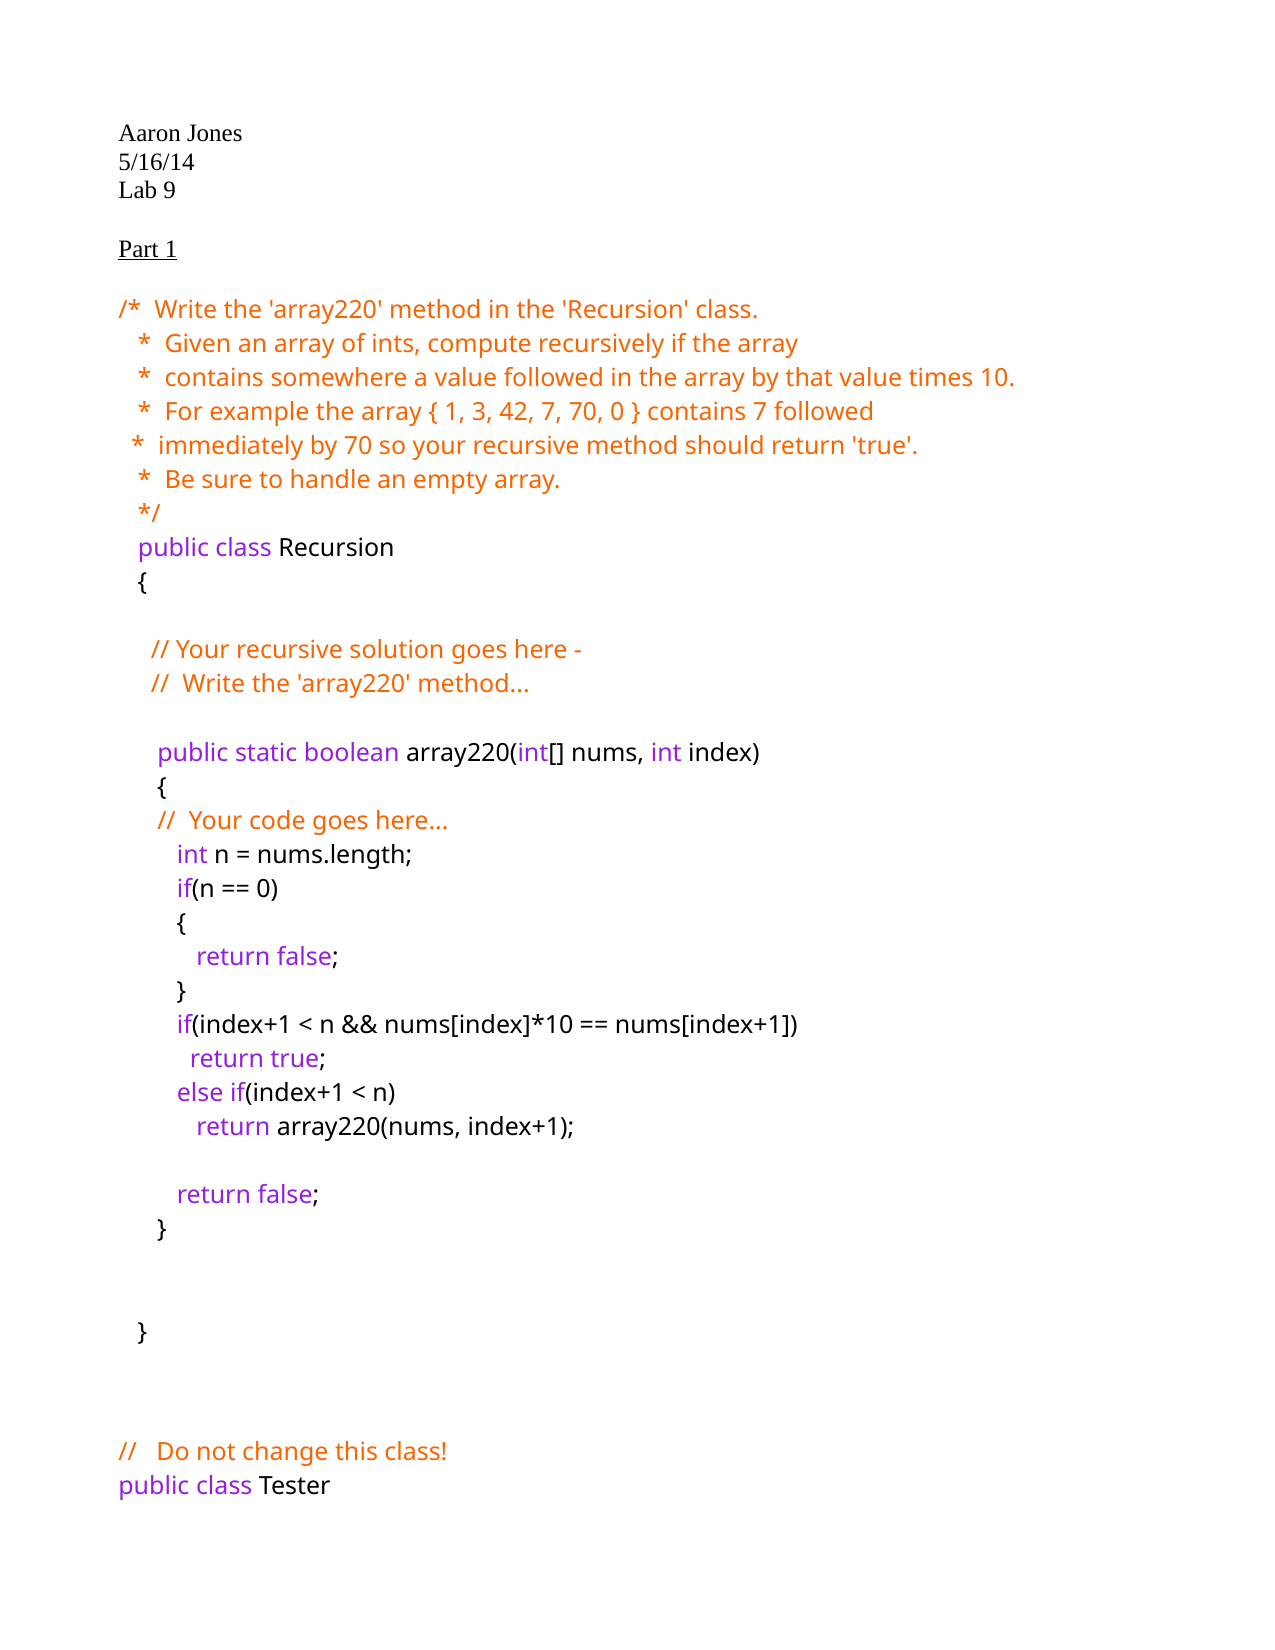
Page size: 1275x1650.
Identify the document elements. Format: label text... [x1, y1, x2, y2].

text Part 1 [118, 234, 1157, 263]
text // Do not change this class! public class Tester [118, 1433, 1157, 1502]
text /* Write the 'array220' method in the 'Recursion' class. * Given an array of ints, compute recursively if the array * contains somewhere a value followed in the array by that value times 10. * For example the array { 1, 3, 42, 7, 70, 0 } contains 7 followed * immediately by 70 so your recursive method should return 'true'. * Be sure to handle an empty array. */ public class Recursion { // Your recursive solution goes here - // Write the 'array220' method... public static boolean array220(int[] nums, int index) { // Your code goes here... int n = nums.length; if(n == 0) { return false; } if(index+1 < n && nums[index]*10 == nums[index+1]) return true; else if(index+1 < n) return array220(nums, index+1); return false; } } [118, 291, 1157, 1376]
